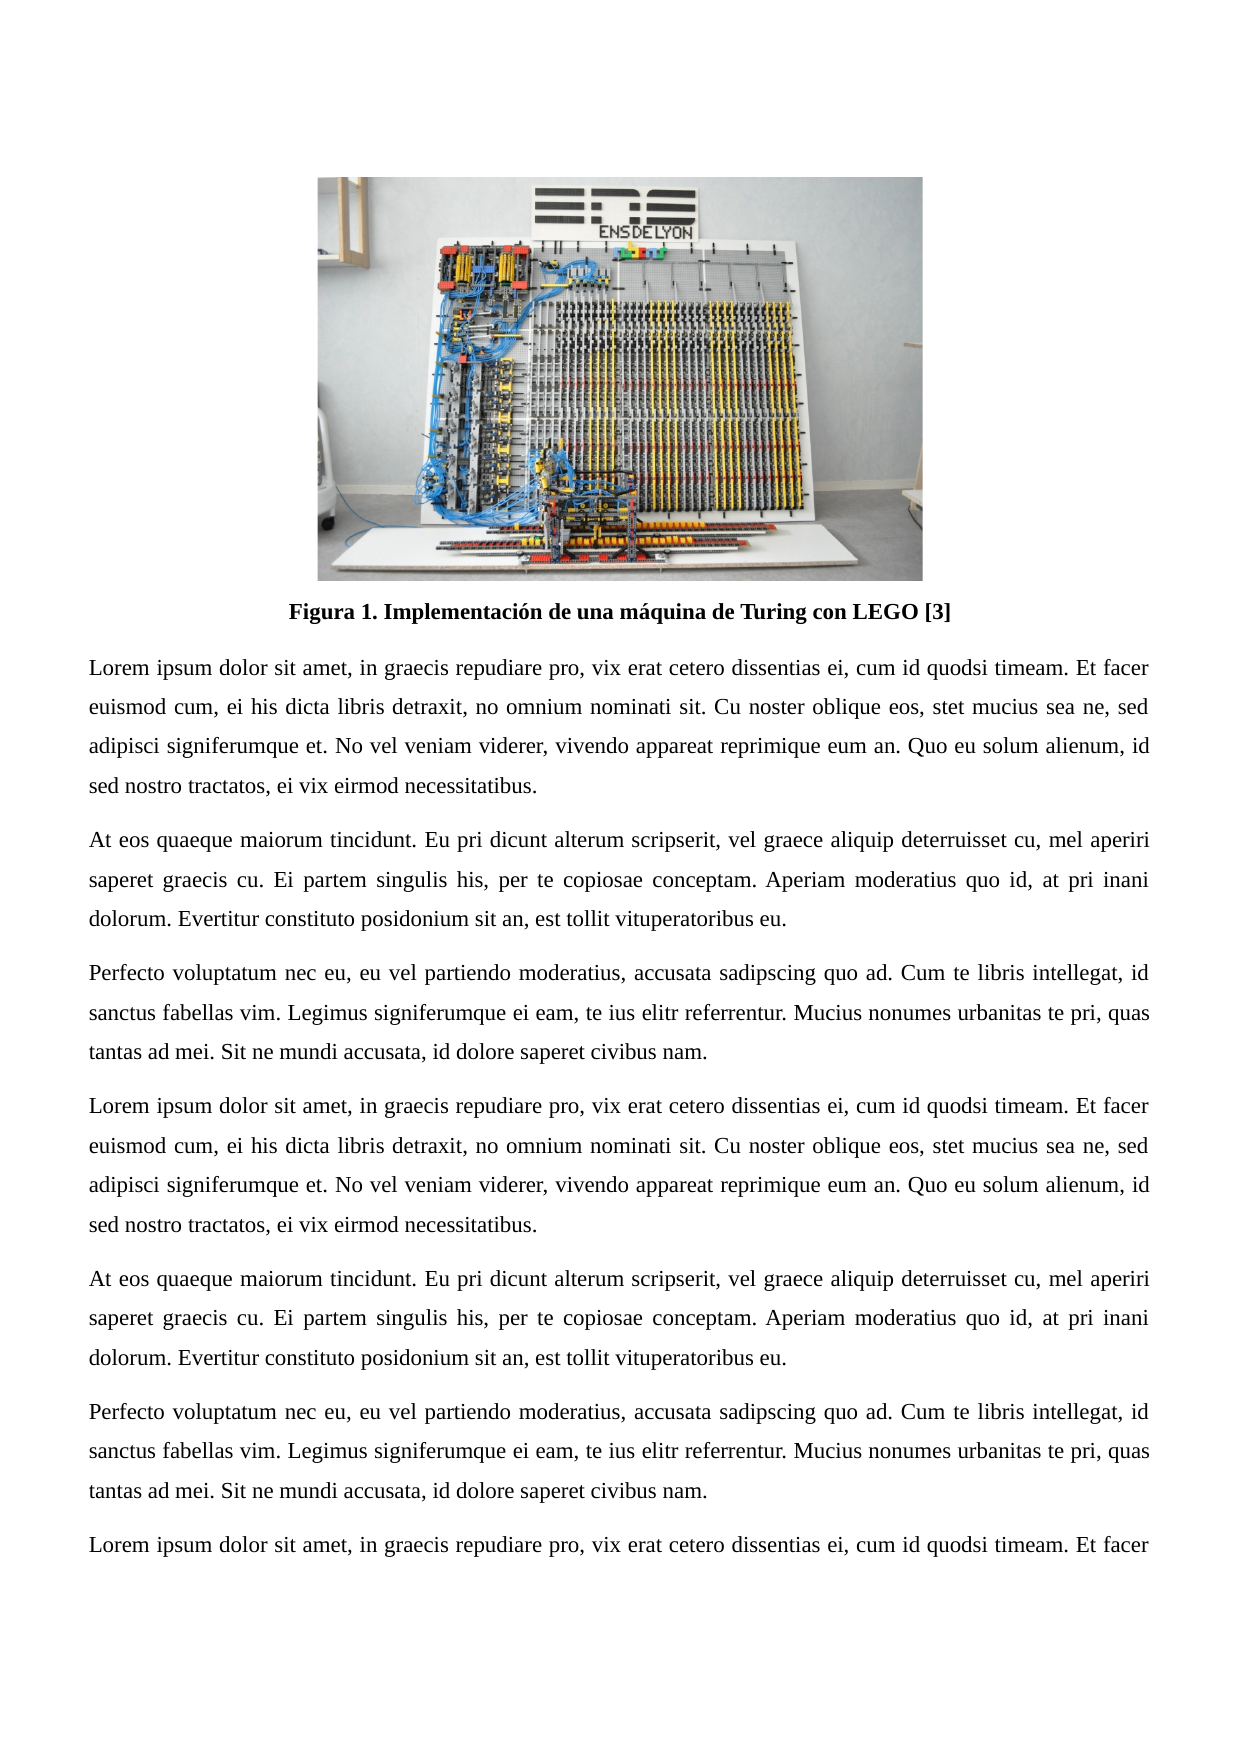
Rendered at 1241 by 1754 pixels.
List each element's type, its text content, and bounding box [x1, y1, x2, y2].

text Figura 1. Implementación de una máquina de Turing con LEGO [3] [88, 598, 1152, 624]
text Perfecto voluptatum nec eu, eu vel partiendo moderatius, accusata sadipscing quo ad. Cum te libris intellegat, id sanctus fabellas vim. Legimus signiferumque ei eam, te ius elitr referrentur. Mucius nonumes urbanitas te pri, quas tantas ad mei. Sit ne mundi accusata, id dolore saperet civibus nam. [88, 1398, 1152, 1503]
text Lorem ipsum dolor sit amet, in graecis repudiare pro, vix erat cetero dissentias ei, cum id quodsi timeam. Et facer [88, 1531, 1152, 1557]
text Perfecto voluptatum nec eu, eu vel partiendo moderatius, accusata sadipscing quo ad. Cum te libris intellegat, id sanctus fabellas vim. Legimus signiferumque ei eam, te ius elitr referrentur. Mucius nonumes urbanitas te pri, quas tantas ad mei. Sit ne mundi accusata, id dolore saperet civibus nam. [88, 959, 1152, 1064]
text At eos quaeque maiorum tincidunt. Eu pri dicunt alterum scripserit, vel graece aliquip deterruisset cu, mel aperiri saperet graecis cu. Ei partem singulis his, per te copiosae conceptam. Aperiam moderatius quo id, at pri inani dolorum. Evertitur constituto posidonium sit an, est tollit vituperatoribus eu. [88, 1265, 1152, 1370]
text Lorem ipsum dolor sit amet, in graecis repudiare pro, vix erat cetero dissentias ei, cum id quodsi timeam. Et facer euismod cum, ei his dicta libris detraxit, no omnium nominati sit. Cu noster oblique eos, stet mucius sea ne, sed adipisci signiferumque et. No vel veniam viderer, vivendo appareat reprimique eum an. Quo eu solum alienum, id sed nostro tractatos, ei vix eirmod necessitatibus. [88, 1092, 1152, 1237]
picture [317, 177, 923, 581]
text Lorem ipsum dolor sit amet, in graecis repudiare pro, vix erat cetero dissentias ei, cum id quodsi timeam. Et facer euismod cum, ei his dicta libris detraxit, no omnium nominati sit. Cu noster oblique eos, stet mucius sea ne, sed adipisci signiferumque et. No vel veniam viderer, vivendo appareat reprimique eum an. Quo eu solum alienum, id sed nostro tractatos, ei vix eirmod necessitatibus. [88, 654, 1152, 798]
text At eos quaeque maiorum tincidunt. Eu pri dicunt alterum scripserit, vel graece aliquip deterruisset cu, mel aperiri saperet graecis cu. Ei partem singulis his, per te copiosae conceptam. Aperiam moderatius quo id, at pri inani dolorum. Evertitur constituto posidonium sit an, est tollit vituperatoribus eu. [88, 826, 1152, 931]
